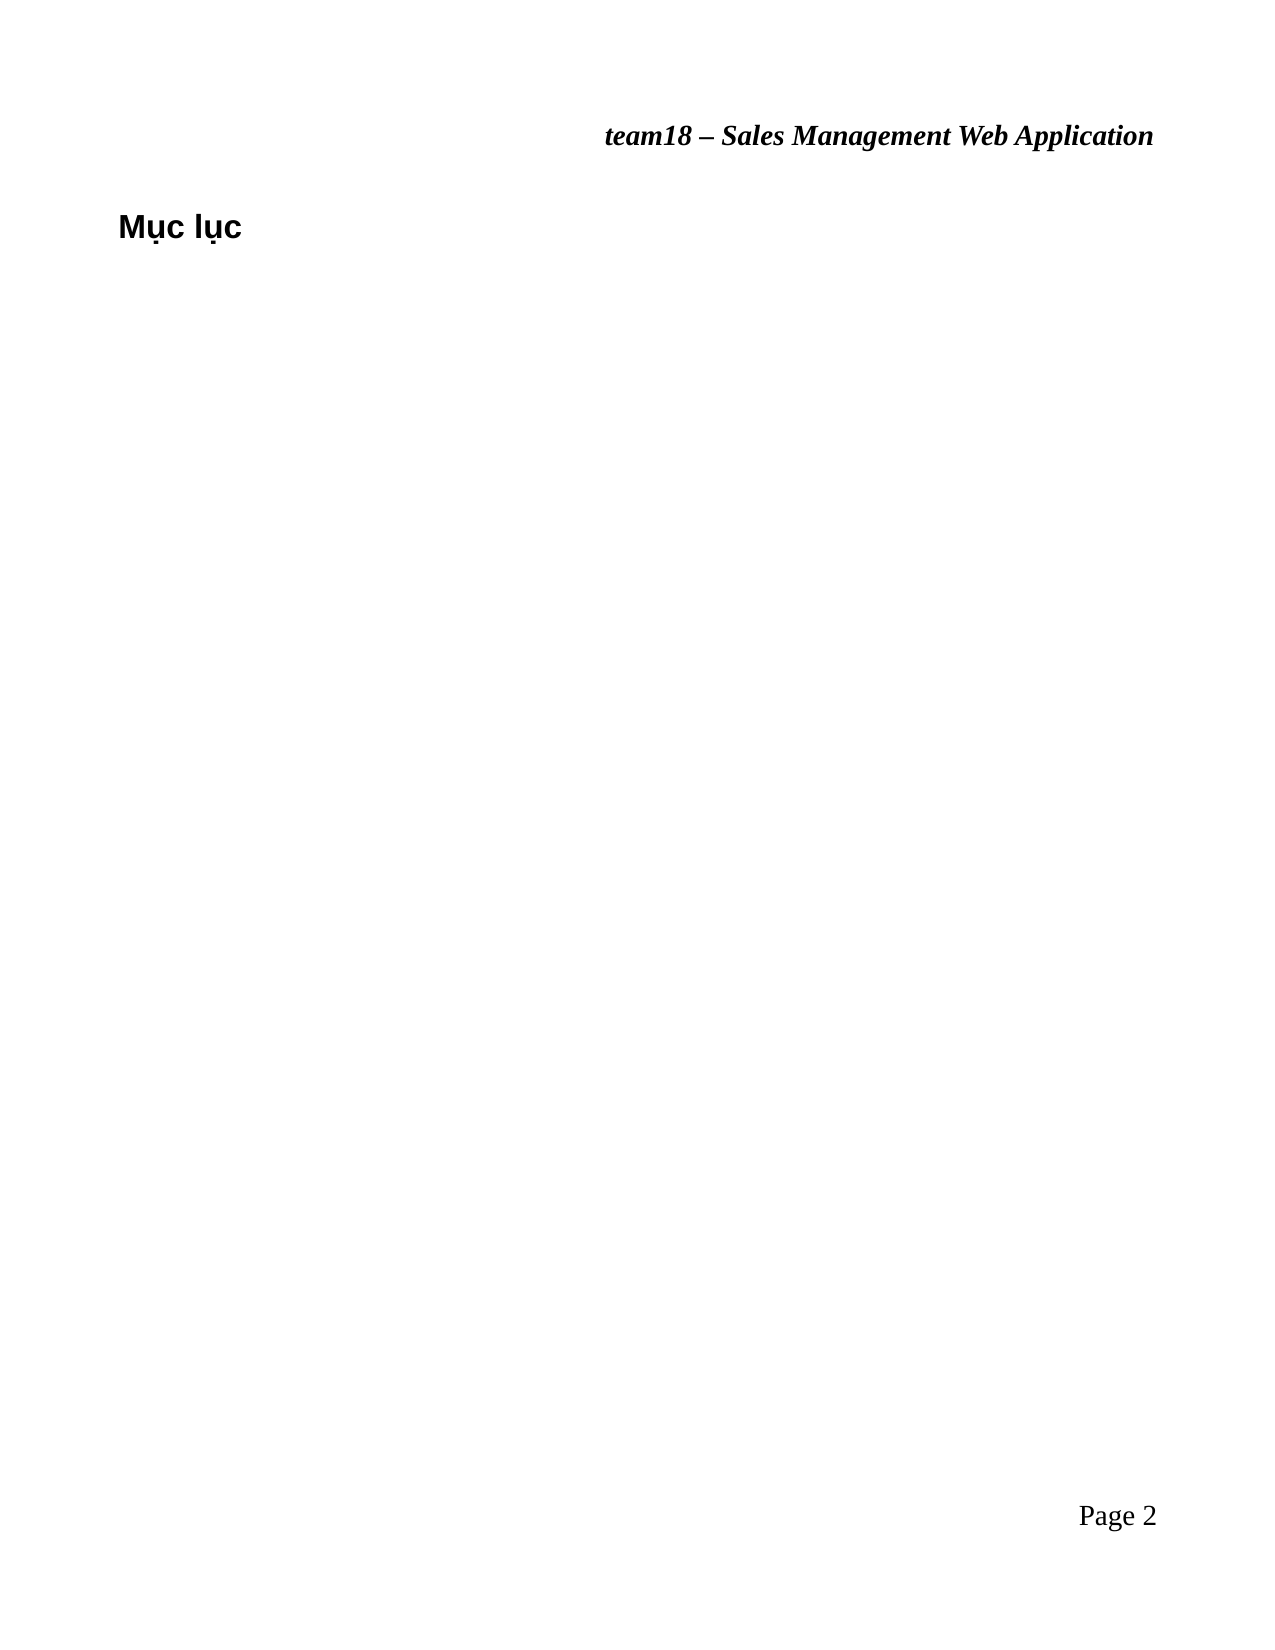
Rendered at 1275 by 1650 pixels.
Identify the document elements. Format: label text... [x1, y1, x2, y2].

subtitle Mục lục [118, 207, 1157, 245]
